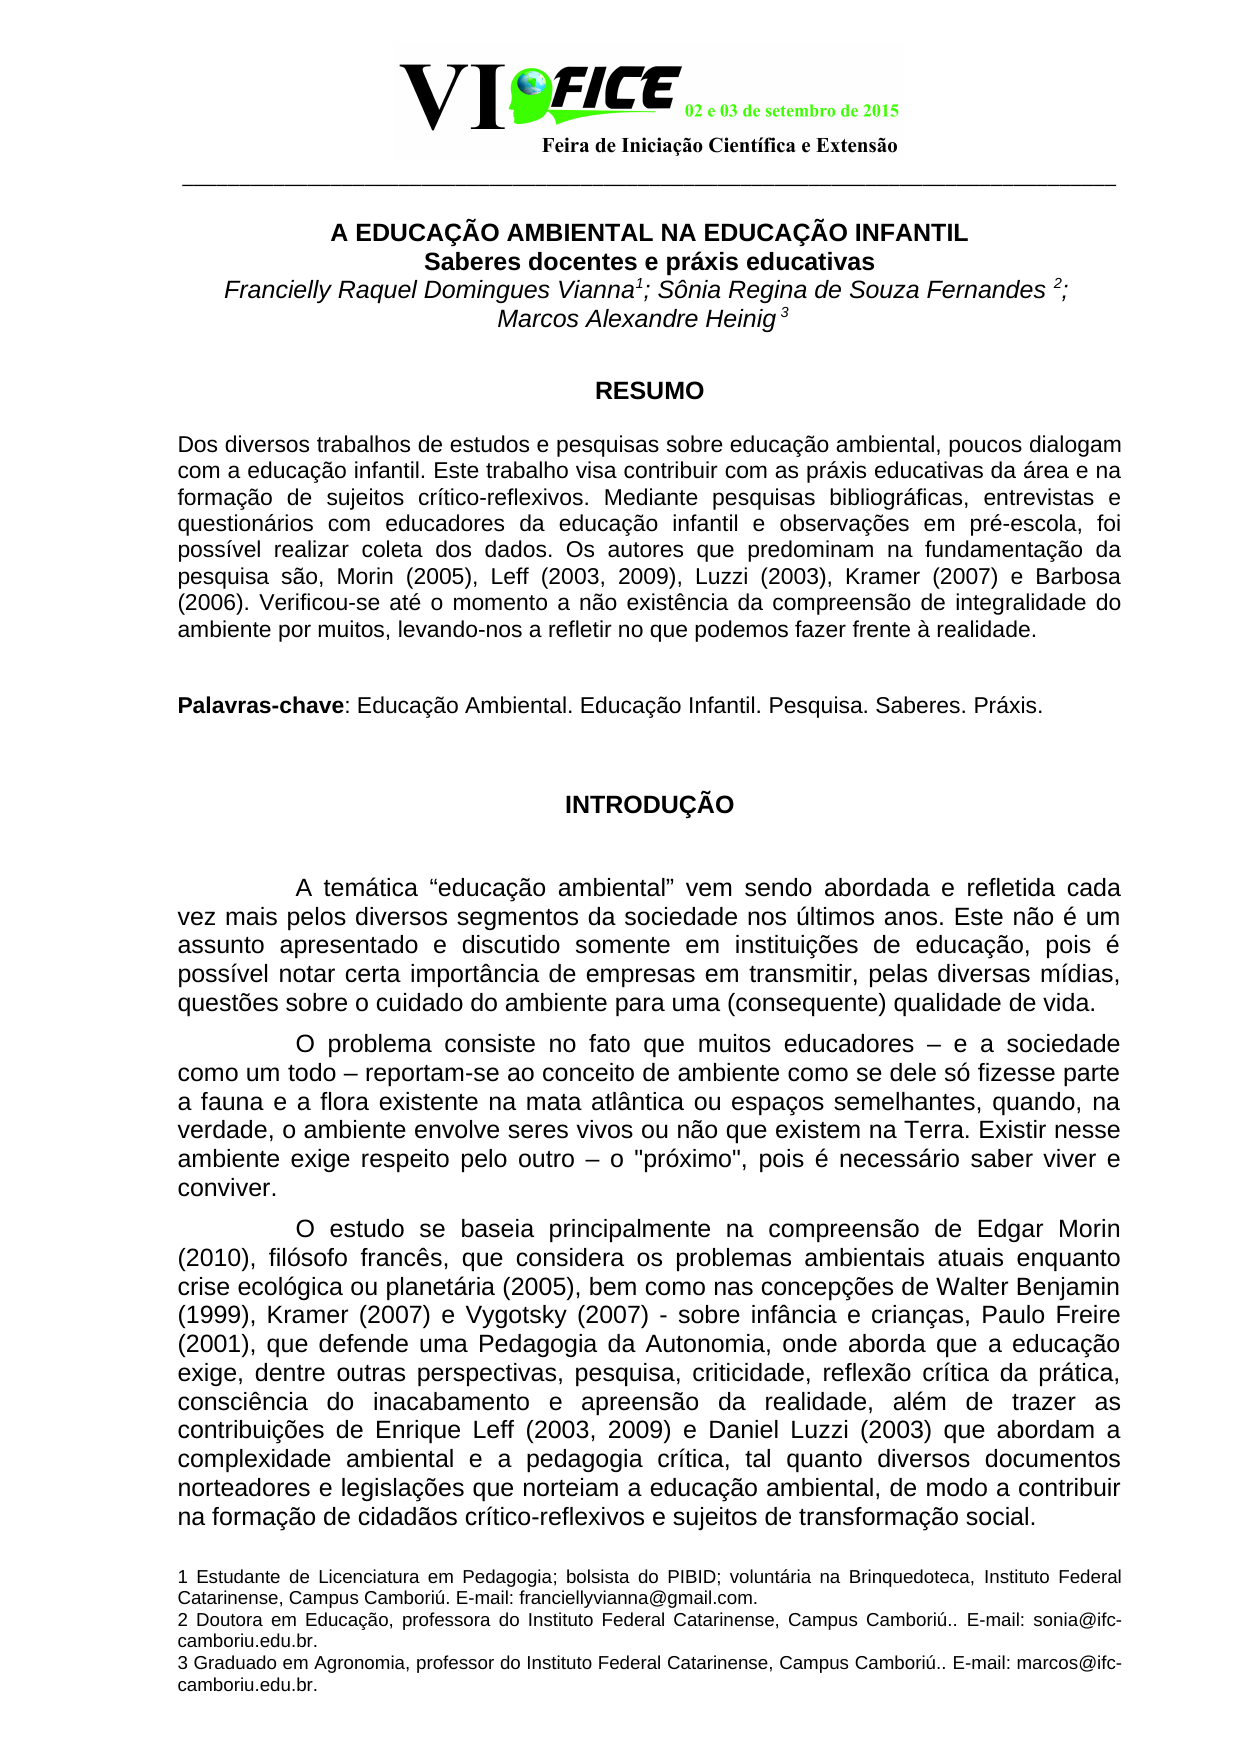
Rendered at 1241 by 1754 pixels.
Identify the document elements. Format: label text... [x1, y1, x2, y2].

text Dos diversos trabalhos de estudos e pesquisas sobre educação ambiental, poucos dialogam com a educação infantil. Este trabalho visa contribuir com as práxis educativas da área e na formação de sujeitos crítico-reflexivos. Mediante pesquisas bibliográficas, entrevistas e questionários com educadores da educação infantil e observações em pré-escola, foi possível realizar coleta dos dados. Os autores que predominam na fundamentação da pesquisa são, Morin (2005), Leff (2003, 2009), Luzzi (2003), Kramer (2007) e Barbosa (2006). Verificou-se até o momento a não existência da compreensão de integralidade do ambiente por muitos, levando-nos a refletir no que podemos fazer frente à realidade. [177, 431, 1122, 642]
text A EDUCAÇÃO AMBIENTAL NA EDUCAÇÃO INFANTIL [177, 218, 1122, 247]
picture [394, 42, 905, 161]
text O estudo se baseia principalmente na compreensão de Edgar Morin (2010), filósofo francês, que considera os problemas ambientais atuais enquanto crise ecológica ou planetária (2005), bem como nas concepções de Walter Benjamin (1999), Kramer (2007) e Vygotsky (2007) - sobre infância e crianças, Paulo Freire (2001), que defende uma Pedagogia da Autonomia, onde aborda que a educação exige, dentre outras perspectivas, pesquisa, criticidade, reflexão crítica da prática, consciência do inacabamento e apreensão da realidade, além de trazer as contribuições de Enrique Leff (2003, 2009) e Daniel Luzzi (2003) que abordam a complexidade ambiental e a pedagogia crítica, tal quanto diversos documentos norteadores e legislações que norteiam a educação ambiental, de modo a contribuir na formação de cidadãos crítico-reflexivos e sujeitos de transformação social. [177, 1214, 1122, 1530]
text INTRODUÇÃO [177, 790, 1122, 819]
text Francielly Raquel Domingues Vianna1; Sônia Regina de Souza Fernandes 2; [177, 275, 1122, 304]
text Palavras-chave: Educação Ambiental. Educação Infantil. Pesquisa. Saberes. Práxis. [177, 692, 1122, 718]
text Marcos Alexandre Heinig 3 [177, 304, 1122, 333]
text RESUMO [177, 376, 1122, 405]
text O problema consiste no fato que muitos educadores – e a sociedade como um todo – reportam-se ao conceito de ambiente como se dele só fizesse parte a fauna e a flora existente na mata atlântica ou espaços semelhantes, quando, na verdade, o ambiente envolve seres vivos ou não que existem na Terra. Existir nesse ambiente exige respeito pelo outro – o "próximo", pois é necessário saber viver e conviver. [177, 1029, 1122, 1202]
text Saberes docentes e práxis educativas [177, 247, 1122, 275]
text A temática “educação ambiental” vem sendo abordada e refletida cada vez mais pelos diversos segmentos da sociedade nos últimos anos. Este não é um assunto apresentado e discutido somente em instituições de educação, pois é possível notar certa importância de empresas em transmitir, pelas diversas mídias, questões sobre o cuidado do ambiente para uma (consequente) qualidade de vida. [177, 873, 1122, 1017]
